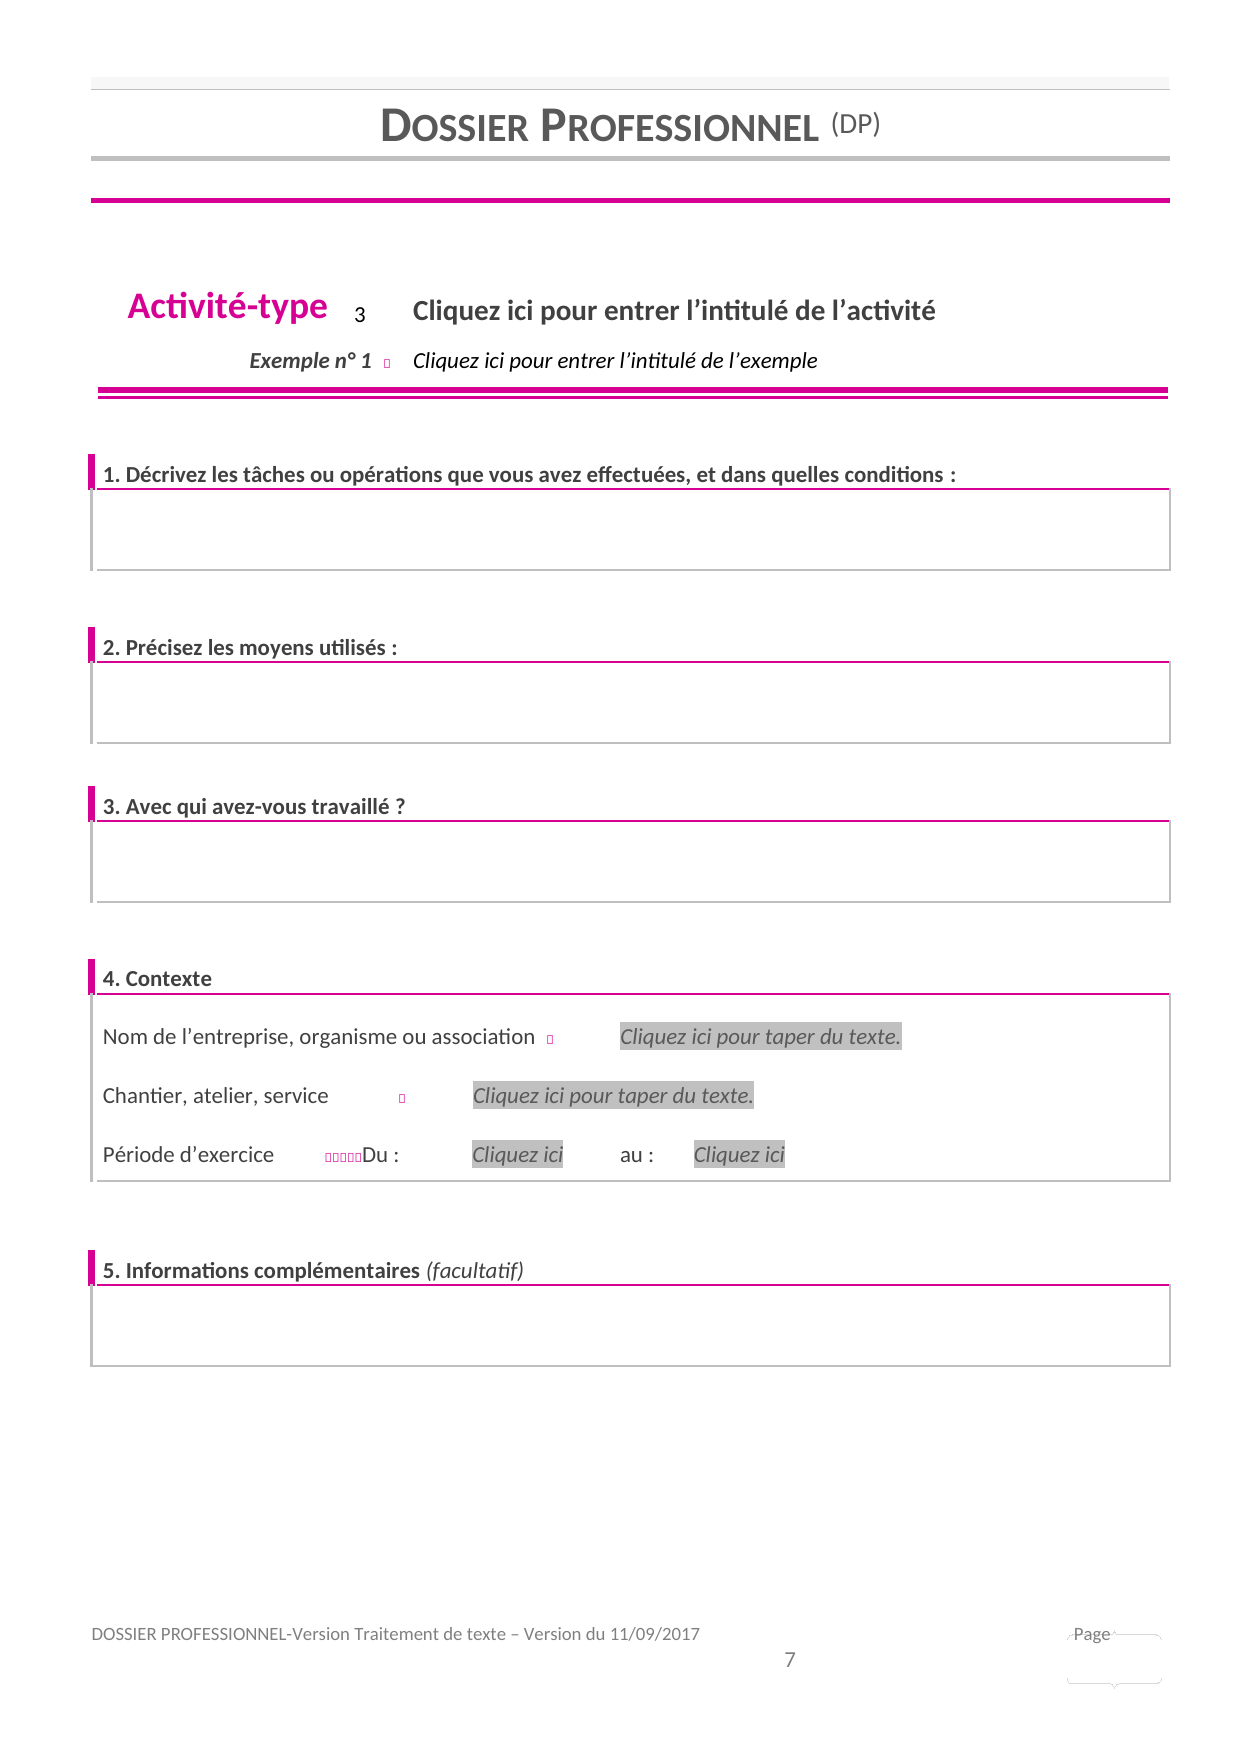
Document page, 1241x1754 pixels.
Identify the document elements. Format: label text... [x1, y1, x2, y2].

table_cell [91, 387, 1169, 433]
table_cell [93, 548, 1169, 569]
table_cell [93, 488, 1169, 512]
table_cell [93, 684, 1169, 720]
table_cell [91, 901, 1110, 937]
table_cell Exemple n° 1  [91, 328, 402, 387]
table_cell [93, 844, 1169, 880]
table_cell [1110, 1216, 1169, 1250]
table_cell [93, 661, 1169, 684]
table_cell Nom de l’entreprise, organisme ou association  [93, 1016, 595, 1062]
table_cell [595, 995, 1169, 1016]
table_cell [93, 512, 1169, 548]
table_cell [93, 993, 595, 1016]
table_cell [91, 1180, 1110, 1216]
table_cell Cliquez ici pour entrer l’intitulé de l’exemple [402, 328, 1169, 387]
table_header Activité-type [91, 276, 343, 328]
table_cell [91, 765, 1169, 786]
table_cell 5. Informations complémentaires (facultatif) [95, 1250, 1110, 1284]
table_header Cliquez ici pour entrer l’intitulé de l’activité [402, 276, 1169, 328]
table_cell [91, 605, 1169, 627]
table_cell [93, 820, 1169, 843]
table_cell [91, 433, 1169, 454]
table_cell [93, 1308, 1169, 1344]
table_cell Période d’exercice Du : Cliquez ici au : Cliquez ici [93, 1121, 1169, 1180]
table_cell 1. Décrivez les tâches ou opérations que vous avez effectuées, et dans quelles conditions : [95, 454, 1169, 488]
table_cell Chantier, atelier, service  [93, 1062, 462, 1121]
table_cell [1110, 571, 1169, 605]
table_cell Cliquez ici pour taper du texte. [462, 1062, 1169, 1121]
table_cell [1110, 903, 1169, 937]
table_cell [91, 937, 1169, 958]
table_cell [93, 720, 1169, 742]
table_cell [1110, 1250, 1169, 1284]
table_cell 3. Avec qui avez-vous travaillé ? [95, 786, 1169, 820]
table_cell 2. Précisez les moyens utilisés : [95, 627, 1169, 661]
table_cell 4. Contexte [95, 959, 1169, 992]
table_cell [93, 1284, 1169, 1307]
table_cell [91, 569, 1110, 605]
table_cell [1110, 1182, 1169, 1216]
table_cell [93, 880, 1169, 901]
table_header 3 [343, 276, 402, 328]
table_cell [93, 1344, 1169, 1365]
table_cell [91, 1216, 1110, 1250]
table_cell Cliquez ici pour taper du texte. [595, 1016, 1169, 1062]
table_cell [91, 742, 1169, 765]
